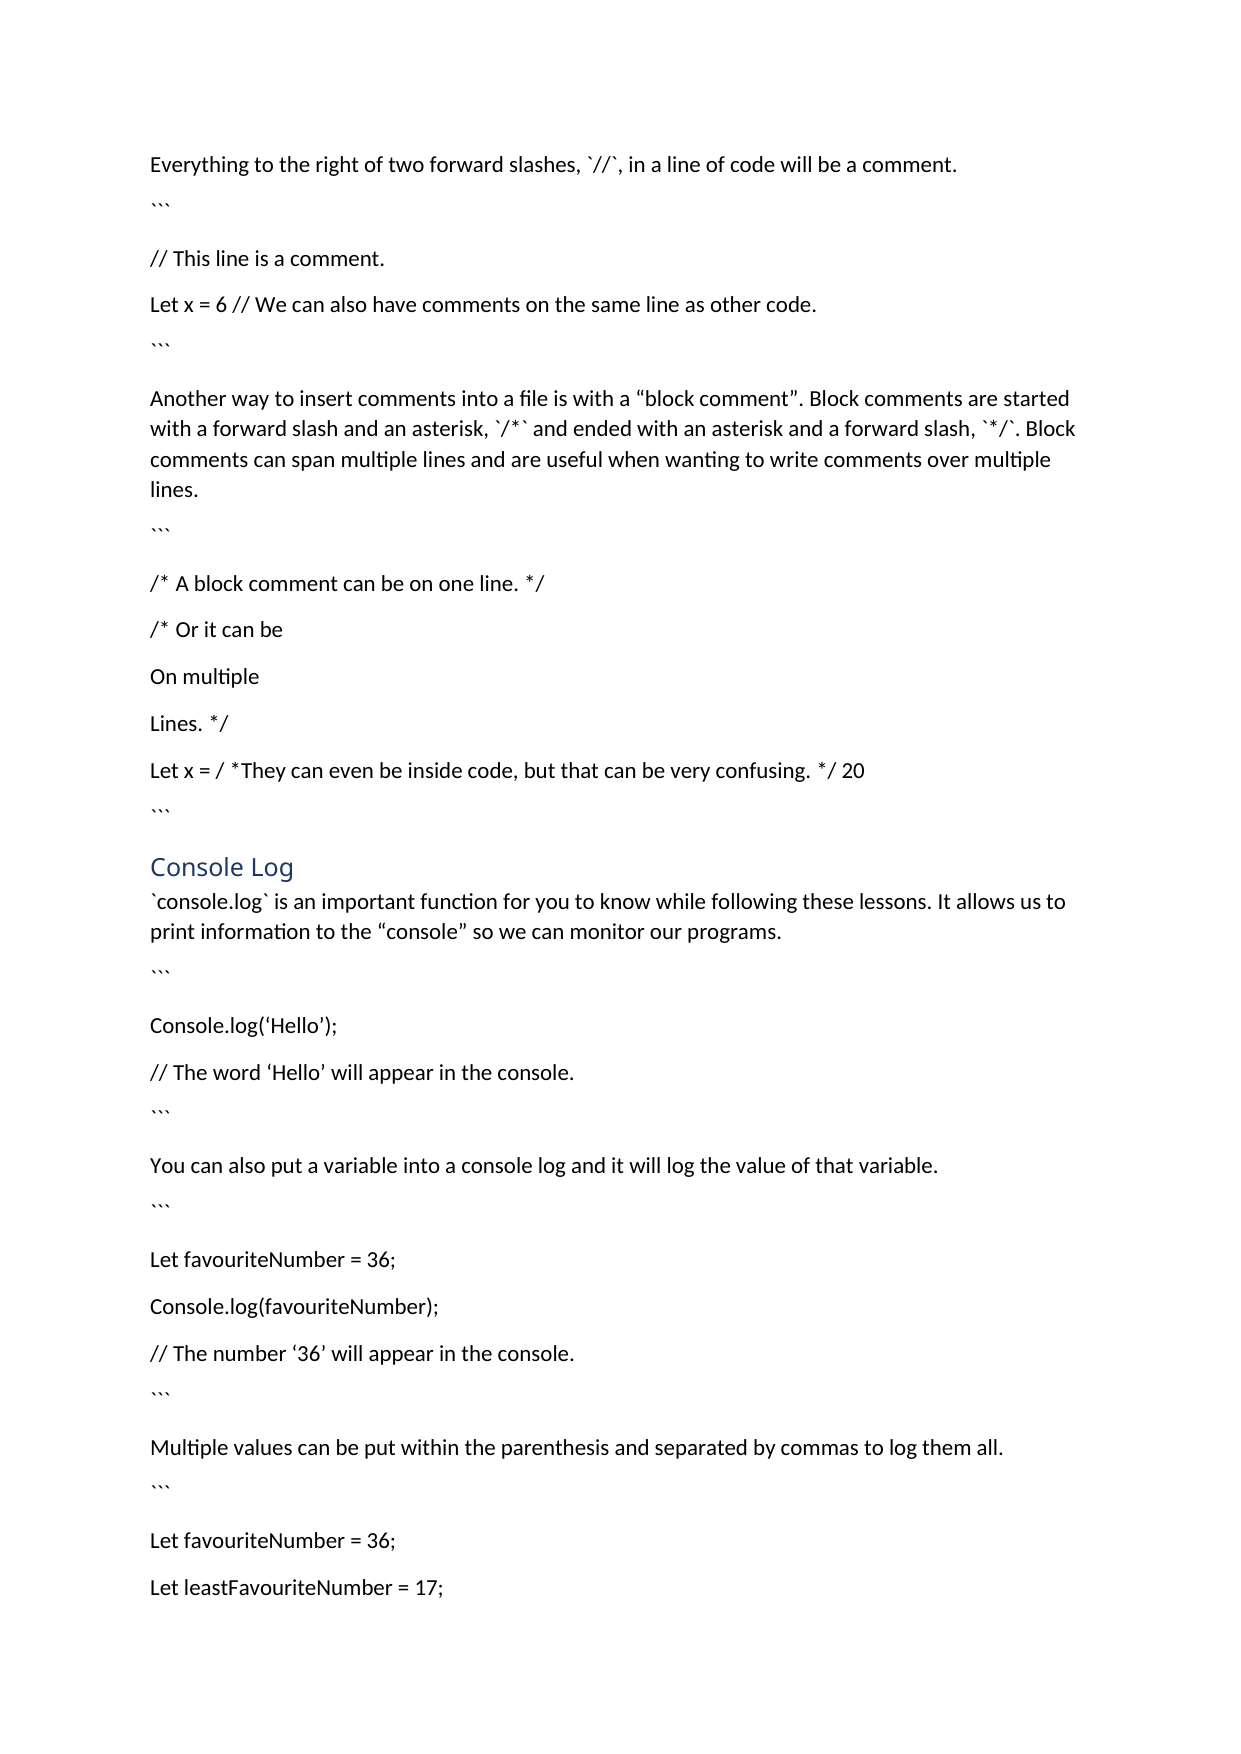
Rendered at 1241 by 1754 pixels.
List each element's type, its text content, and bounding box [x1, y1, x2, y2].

text Lines. */ [150, 709, 1090, 737]
text You can also put a variable into a console log and it will log the value of that variable. [150, 1151, 1090, 1179]
text On multiple [150, 662, 1090, 691]
text // The number ‘36’ will appear in the console. [150, 1339, 1090, 1367]
text ``` [150, 803, 1090, 831]
text Another way to insert comments into a file is with a “block comment”. Block comments are started with a forward slash and an asterisk, `/*` and ended with an asterisk and a forward slash, `*/`. Block comments can span multiple lines and are useful when wanting to write comments over multiple lines. [150, 384, 1090, 503]
text Let favouriteNumber = 36; [150, 1245, 1090, 1273]
text Let favouriteNumber = 36; [150, 1526, 1090, 1554]
text ``` [150, 964, 1090, 992]
text Let leastFavouriteNumber = 17; [150, 1573, 1090, 1601]
text Console.log(‘Hello’); [150, 1011, 1090, 1039]
text /* A block comment can be on one line. */ [150, 569, 1090, 597]
text ``` [150, 337, 1090, 366]
text ``` [150, 197, 1090, 225]
text ``` [150, 522, 1090, 550]
text /* Or it can be [150, 616, 1090, 644]
text // The word ‘Hello’ will appear in the console. [150, 1058, 1090, 1086]
text ``` [150, 1104, 1090, 1132]
subtitle Console Log [150, 850, 1090, 884]
text Let x = / *They can even be inside code, but that can be very confusing. */ 20 [150, 756, 1090, 784]
text ``` [150, 1386, 1090, 1414]
text Everything to the right of two forward slashes, `//`, in a line of code will be a comment. [150, 150, 1090, 178]
text ``` [150, 1479, 1090, 1507]
text // This line is a comment. [150, 244, 1090, 272]
text ``` [150, 1198, 1090, 1226]
text Let x = 6 // We can also have comments on the same line as other code. [150, 291, 1090, 319]
text Multiple values can be put within the parenthesis and separated by commas to log them all. [150, 1433, 1090, 1461]
text Console.log(favouriteNumber); [150, 1292, 1090, 1320]
text `console.log` is an important function for you to know while following these lessons. It allows us to print information to the “console” so we can monitor our programs. [150, 887, 1090, 945]
